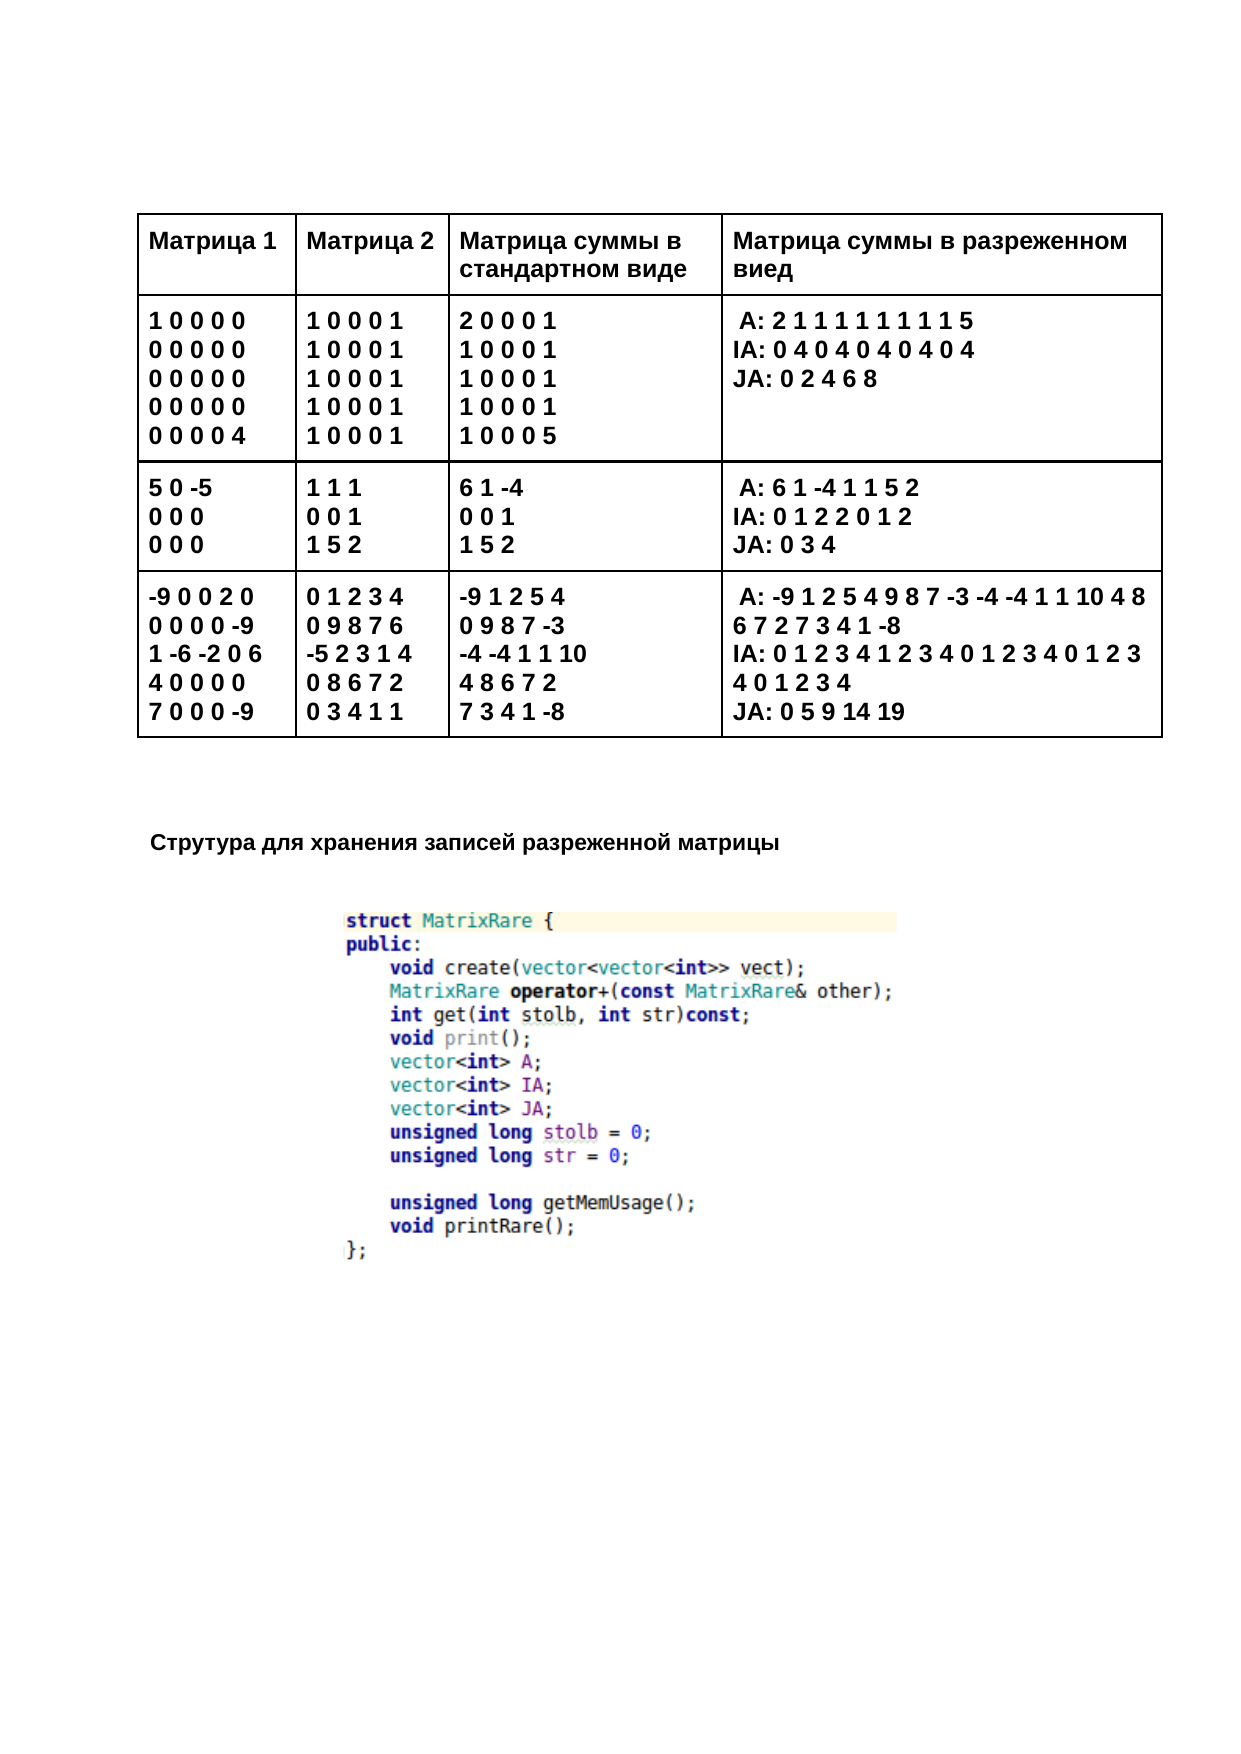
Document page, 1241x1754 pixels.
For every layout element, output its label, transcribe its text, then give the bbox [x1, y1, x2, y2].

text Струтура для хранения записей разреженной матрицы [150, 829, 1090, 855]
table_cell 0 1 2 3 4 0 9 8 7 6 -5 2 3 1 4 0 8 6 7 2 0 3 4 1 1 [297, 572, 448, 736]
table_cell -9 0 0 2 0 0 0 0 0 -9 1 -6 -2 0 6 4 0 0 0 0 7 0 0 0 -9 [139, 572, 295, 736]
table_cell A: 2 1 1 1 1 1 1 1 1 5 IA: 0 4 0 4 0 4 0 4 0 4 JA: 0 2 4 6 8 [723, 296, 1161, 460]
table_header Матрица суммы в стандартном виде [450, 215, 721, 294]
table_cell 1 0 0 0 0 0 0 0 0 0 0 0 0 0 0 0 0 0 0 0 0 0 0 0 4 [139, 296, 295, 460]
table_cell 1 0 0 0 1 1 0 0 0 1 1 0 0 0 1 1 0 0 0 1 1 0 0 0 1 [297, 296, 448, 460]
picture [343, 912, 897, 1269]
table_cell A: 6 1 -4 1 1 5 2 IA: 0 1 2 2 0 1 2 JA: 0 3 4 [723, 463, 1161, 569]
table_header Матрица 1 [139, 215, 295, 294]
table_cell -9 1 2 5 4 0 9 8 7 -3 -4 -4 1 1 10 4 8 6 7 2 7 3 4 1 -8 [450, 572, 721, 736]
table_cell 1 1 1 0 0 1 1 5 2 [297, 463, 448, 569]
table_cell 5 0 -5 0 0 0 0 0 0 [139, 463, 295, 569]
table_cell A: -9 1 2 5 4 9 8 7 -3 -4 -4 1 1 10 4 8 6 7 2 7 3 4 1 -8 IA: 0 1 2 3 4 1 2 3 4 0 1 2 3 4 0 1 2 3 4 0 1 2 3 4 JA: 0 5 9 14 19 [723, 572, 1161, 736]
table_header Матрица 2 [297, 215, 448, 294]
table_cell 6 1 -4 0 0 1 1 5 2 [450, 463, 721, 569]
table_cell 2 0 0 0 1 1 0 0 0 1 1 0 0 0 1 1 0 0 0 1 1 0 0 0 5 [450, 296, 721, 460]
table_header Матрица суммы в разреженном виед [723, 215, 1161, 294]
